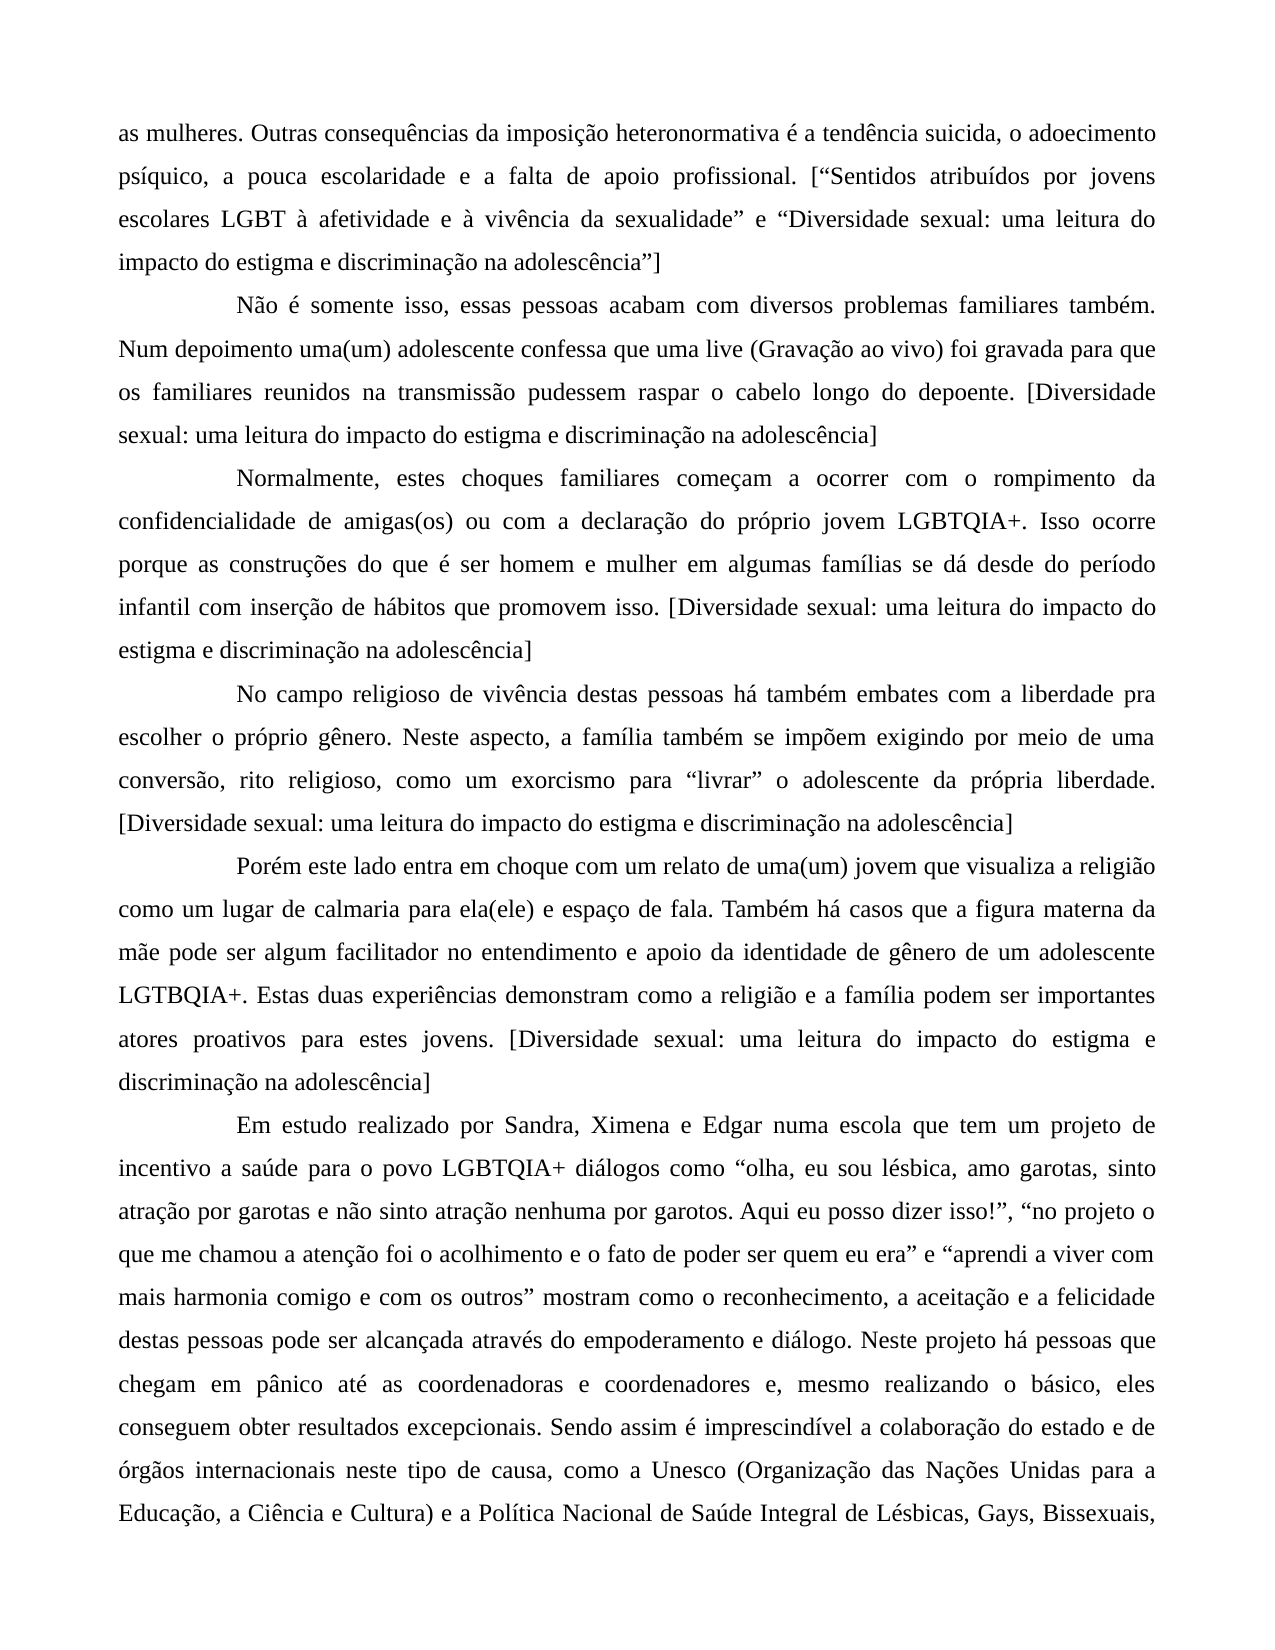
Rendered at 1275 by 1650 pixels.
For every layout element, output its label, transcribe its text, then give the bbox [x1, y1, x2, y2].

text as mulheres. Outras consequências da imposição heteronormativa é a tendência suicida, o adoecimento psíquico, a pouca escolaridade e a falta de apoio profissional. [“Sentidos atribuídos por jovens escolares LGBT à afetividade e à vivência da sexualidade” e “Diversidade sexual: uma leitura do impacto do estigma e discriminação na adolescência”] [118, 118, 1157, 276]
text Não é somente isso, essas pessoas acabam com diversos problemas familiares também. Num depoimento uma(um) adolescente confessa que uma live (Gravação ao vivo) foi gravada para que os familiares reunidos na transmissão pudessem raspar o cabelo longo do depoente. [Diversidade sexual: uma leitura do impacto do estigma e discriminação na adolescência] [118, 291, 1157, 449]
text Normalmente, estes choques familiares começam a ocorrer com o rompimento da confidencialidade de amigas(os) ou com a declaração do próprio jovem LGBTQIA+. Isso ocorre porque as construções do que é ser homem e mulher em algumas famílias se dá desde do período infantil com inserção de hábitos que promovem isso. [Diversidade sexual: uma leitura do impacto do estigma e discriminação na adolescência] [118, 463, 1157, 664]
text Porém este lado entra em choque com um relato de uma(um) jovem que visualiza a religião como um lugar de calmaria para ela(ele) e espaço de fala. Também há casos que a figura materna da mãe pode ser algum facilitador no entendimento e apoio da identidade de gênero de um adolescente LGTBQIA+. Estas duas experiências demonstram como a religião e a família podem ser importantes atores proativos para estes jovens. [Diversidade sexual: uma leitura do impacto do estigma e discriminação na adolescência] [118, 851, 1157, 1096]
text Em estudo realizado por Sandra, Ximena e Edgar numa escola que tem um projeto de incentivo a saúde para o povo LGBTQIA+ diálogos como “olha, eu sou lésbica, amo garotas, sinto atração por garotas e não sinto atração nenhuma por garotos. Aqui eu posso dizer isso!”, “no projeto o que me chamou a atenção foi o acolhimento e o fato de poder ser quem eu era” e “aprendi a viver com mais harmonia comigo e com os outros” mostram como o reconhecimento, a aceitação e a felicidade destas pessoas pode ser alcançada através do empoderamento e diálogo. Neste projeto há pessoas que chegam em pânico até as coordenadoras e coordenadores e, mesmo realizando o básico, eles conseguem obter resultados excepcionais. Sendo assim é imprescindível a colaboração do estado e de órgãos internacionais neste tipo de causa, como a Unesco (Organização das Nações Unidas para a Educação, a Ciência e Cultura) e a Política Nacional de Saúde Integral de Lésbicas, Gays, Bissexuais, [118, 1110, 1157, 1527]
text No campo religioso de vivência destas pessoas há também embates com a liberdade pra escolher o próprio gênero. Neste aspecto, a família também se impõem exigindo por meio de uma conversão, rito religioso, como um exorcismo para “livrar” o adolescente da própria liberdade. [Diversidade sexual: uma leitura do impacto do estigma e discriminação na adolescência] [118, 679, 1157, 837]
